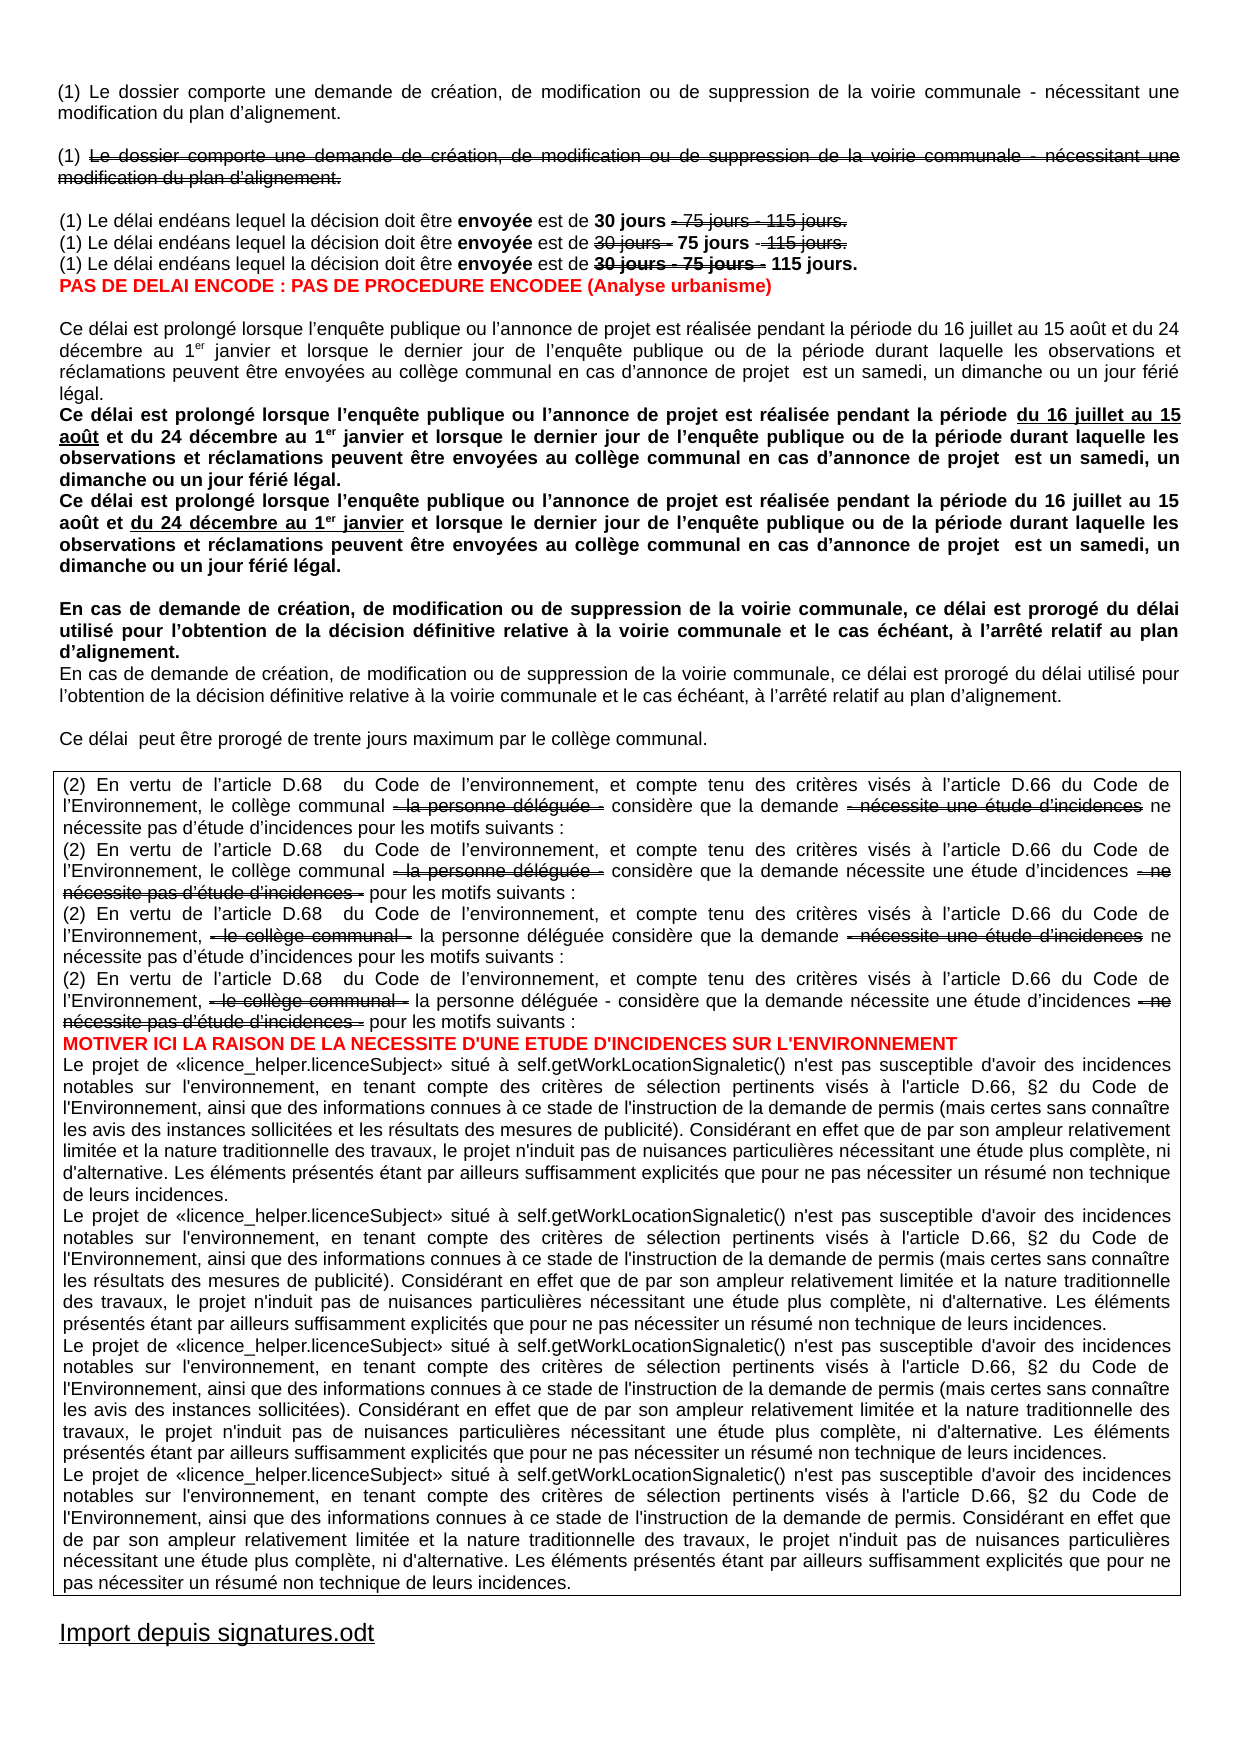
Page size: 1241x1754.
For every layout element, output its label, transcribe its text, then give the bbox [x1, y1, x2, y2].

text Ce délai est prolongé lorsque l’enquête publique ou l’annonce de projet est réalisée pendant la période du 16 juillet au 15 août et du 24 décembre au 1er janvier et lorsque le dernier jour de l’enquête publique ou de la période durant laquelle les observations et réclamations peuvent être envoyées au collège communal en cas d’annonce de projet est un samedi, un dimanche ou un jour férié légal. [59, 490, 1181, 577]
text Ce délai peut être prorogé de trente jours maximum par le collège communal. [59, 727, 1181, 749]
list (1) Le dossier comporte une demande de création, de modification ou de suppression de la voirie communale - nécessitant une modification du plan d’alignement. [57, 81, 1181, 124]
list (1) Le dossier comporte une demande de création, de modification ou de suppression de la voirie communale - nécessitant une modification du plan d’alignement. [57, 145, 1181, 188]
list Le projet de «licence_helper.licenceSubject» situé à self.getWorkLocationSignaletic() n'est pas susceptible d'avoir des incidences notables sur l'environnement, en tenant compte des critères de sélection pertinents visés à l'article D.66, §2 du Code de l'Environnement, ainsi que des informations connues à ce stade de l'instruction de la demande de permis (mais certes sans connaître les avis des instances sollicitées et les résultats des mesures de publicité). Considérant en effet que de par son ampleur relativement limitée et la nature traditionnelle des travaux, le projet n'induit pas de nuisances particulières nécessitant une étude plus complète, ni d'alternative. Les éléments présentés étant par ailleurs suffisamment explicités que pour ne pas nécessiter un résumé non technique de leurs incidences. [54, 1051, 1180, 1202]
text Import depuis signatures.odt [59, 1618, 1190, 1647]
list Le projet de «licence_helper.licenceSubject» situé à self.getWorkLocationSignaletic() n'est pas susceptible d'avoir des incidences notables sur l'environnement, en tenant compte des critères de sélection pertinents visés à l'article D.66, §2 du Code de l'Environnement, ainsi que des informations connues à ce stade de l'instruction de la demande de permis (mais certes sans connaître les avis des instances sollicitées). Considérant en effet que de par son ampleur relativement limitée et la nature traditionnelle des travaux, le projet n'induit pas de nuisances particulières nécessitant une étude plus complète, ni d'alternative. Les éléments présentés étant par ailleurs suffisamment explicités que pour ne pas nécessiter un résumé non technique de leurs incidences. [54, 1331, 1180, 1461]
list (2) En vertu de l’article D.68 du Code de l’environnement, et compte tenu des critères visés à l’article D.66 du Code de l’Environnement, le collège communal - la personne déléguée - considère que la demande - nécessite une étude d’incidences ne nécessite pas d’étude d’incidences pour les motifs suivants : [54, 772, 1180, 835]
list (2) En vertu de l’article D.68 du Code de l’environnement, et compte tenu des critères visés à l’article D.66 du Code de l’Environnement, le collège communal - la personne déléguée - considère que la demande nécessite une étude d’incidences - ne nécessite pas d’étude d’incidences - pour les motifs suivants : [54, 835, 1180, 900]
text PAS DE DELAI ENCODE : PAS DE PROCEDURE ENCODEE (Analyse urbanisme) [59, 275, 1181, 296]
text En cas de demande de création, de modification ou de suppression de la voirie communale, ce délai est prorogé du délai utilisé pour l’obtention de la décision définitive relative à la voirie communale et le cas échéant, à l’arrêté relatif au plan d’alignement. [59, 663, 1181, 706]
list Le projet de «licence_helper.licenceSubject» situé à self.getWorkLocationSignaletic() n'est pas susceptible d'avoir des incidences notables sur l'environnement, en tenant compte des critères de sélection pertinents visés à l'article D.66, §2 du Code de l'Environnement, ainsi que des informations connues à ce stade de l'instruction de la demande de permis (mais certes sans connaître les résultats des mesures de publicité). Considérant en effet que de par son ampleur relativement limitée et la nature traditionnelle des travaux, le projet n'induit pas de nuisances particulières nécessitant une étude plus complète, ni d'alternative. Les éléments présentés étant par ailleurs suffisamment explicités que pour ne pas nécessiter un résumé non technique de leurs incidences. [54, 1202, 1180, 1331]
text (1) Le délai endéans lequel la décision doit être envoyée est de 30 jours - 75 jours - 115 jours. [59, 210, 1181, 232]
text (1) Le délai endéans lequel la décision doit être envoyée est de 30 jours - 75 jours - 115 jours. [59, 232, 1181, 253]
text En cas de demande de création, de modification ou de suppression de la voirie communale, ce délai est prorogé du délai utilisé pour l’obtention de la décision définitive relative à la voirie communale et le cas échéant, à l’arrêté relatif au plan d’alignement. [59, 598, 1181, 663]
list MOTIVER ICI LA RAISON DE LA NECESSITE D'UNE ETUDE D'INCIDENCES SUR L'ENVIRONNEMENT [54, 1029, 1180, 1051]
list (2) En vertu de l’article D.68 du Code de l’environnement, et compte tenu des critères visés à l’article D.66 du Code de l’Environnement, - le collège communal - la personne déléguée - considère que la demande nécessite une étude d’incidences - ne nécessite pas d’étude d’incidences - pour les motifs suivants : [54, 965, 1180, 1029]
list (2) En vertu de l’article D.68 du Code de l’environnement, et compte tenu des critères visés à l’article D.66 du Code de l’Environnement, - le collège communal - la personne déléguée considère que la demande - nécessite une étude d’incidences ne nécessite pas d’étude d’incidences pour les motifs suivants : [54, 900, 1180, 965]
text Ce délai est prolongé lorsque l’enquête publique ou l’annonce de projet est réalisée pendant la période du 16 juillet au 15 août et du 24 décembre au 1er janvier et lorsque le dernier jour de l’enquête publique ou de la période durant laquelle les observations et réclamations peuvent être envoyées au collège communal en cas d’annonce de projet est un samedi, un dimanche ou un jour férié légal. [59, 404, 1181, 490]
list Le projet de «licence_helper.licenceSubject» situé à self.getWorkLocationSignaletic() n'est pas susceptible d'avoir des incidences notables sur l'environnement, en tenant compte des critères de sélection pertinents visés à l'article D.66, §2 du Code de l'Environnement, ainsi que des informations connues à ce stade de l'instruction de la demande de permis. Considérant en effet que de par son ampleur relativement limitée et la nature traditionnelle des travaux, le projet n'induit pas de nuisances particulières nécessitant une étude plus complète, ni d'alternative. Les éléments présentés étant par ailleurs suffisamment explicités que pour ne pas nécessiter un résumé non technique de leurs incidences. [54, 1461, 1180, 1595]
text (1) Le délai endéans lequel la décision doit être envoyée est de 30 jours - 75 jours - 115 jours. [59, 253, 1181, 275]
text Ce délai est prolongé lorsque l’enquête publique ou l’annonce de projet est réalisée pendant la période du 16 juillet au 15 août et du 24 décembre au 1er janvier et lorsque le dernier jour de l’enquête publique ou de la période durant laquelle les observations et réclamations peuvent être envoyées au collège communal en cas d’annonce de projet est un samedi, un dimanche ou un jour férié légal. [59, 318, 1181, 404]
